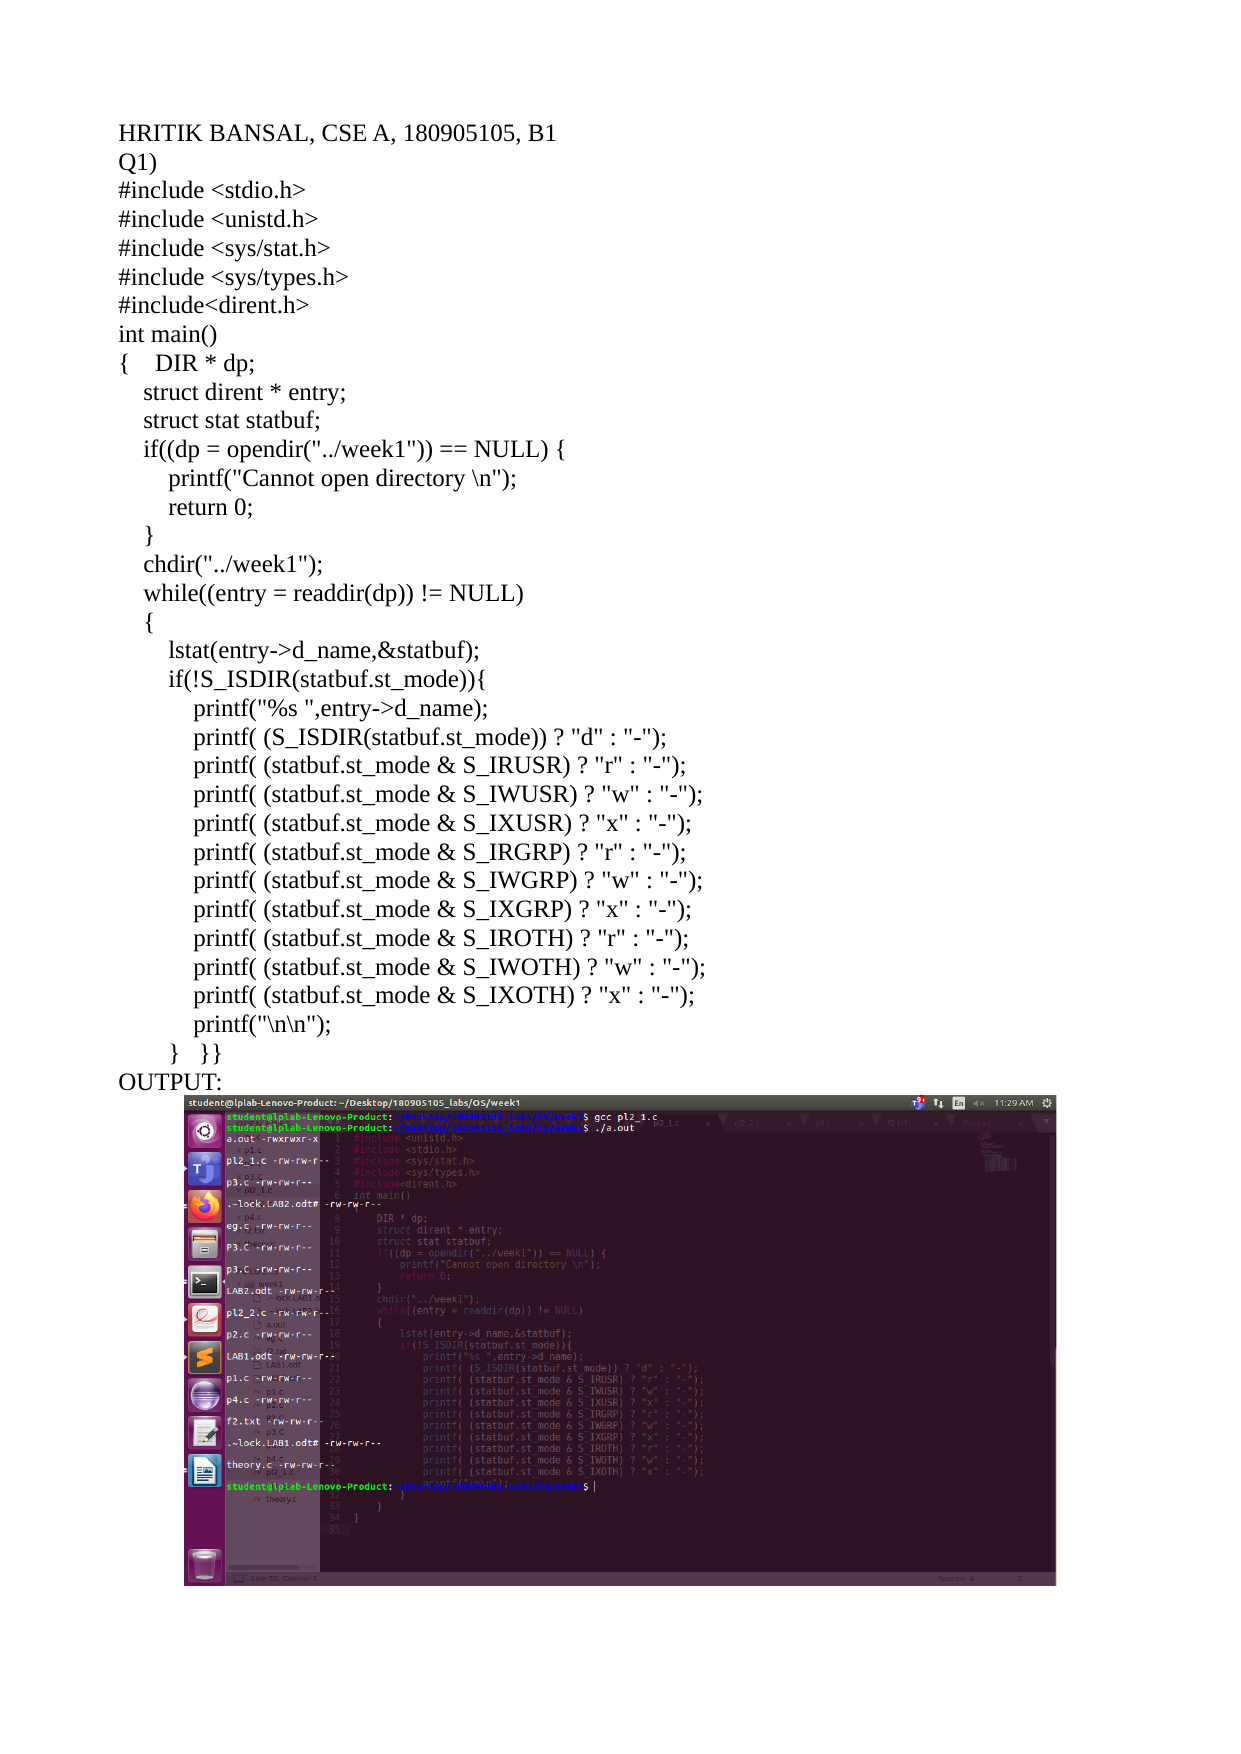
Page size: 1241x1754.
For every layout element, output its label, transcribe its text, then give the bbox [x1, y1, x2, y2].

text chdir("../week1"); [118, 549, 1122, 578]
text #include<dirent.h> [118, 291, 1122, 319]
text printf( (S_ISDIR(statbuf.st_mode)) ? "d" : "-"); [118, 722, 1122, 751]
text printf("Cannot open directory \n"); [118, 463, 1122, 492]
text printf( (statbuf.st_mode & S_IWOTH) ? "w" : "-"); [118, 952, 1122, 981]
text #include <sys/stat.h> [118, 233, 1122, 262]
text } }} [118, 1038, 1122, 1067]
text lstat(entry->d_name,&statbuf); [118, 636, 1122, 664]
text return 0; [118, 492, 1122, 521]
text printf( (statbuf.st_mode & S_IXOTH) ? "x" : "-"); [118, 981, 1122, 1009]
text struct stat statbuf; [118, 406, 1122, 434]
text if(!S_ISDIR(statbuf.st_mode)){ [118, 664, 1122, 693]
text #include <unistd.h> [118, 204, 1122, 233]
text printf( (statbuf.st_mode & S_IROTH) ? "r" : "-"); [118, 923, 1122, 952]
text { [118, 607, 1122, 636]
text printf( (statbuf.st_mode & S_IWGRP) ? "w" : "-"); [118, 866, 1122, 894]
text if((dp = opendir("../week1")) == NULL) { [118, 434, 1122, 463]
text printf("\n\n"); [118, 1009, 1122, 1038]
text { DIR * dp; [118, 348, 1122, 377]
text struct dirent * entry; [118, 377, 1122, 406]
picture [184, 1095, 1057, 1586]
text printf("%s ",entry->d_name); [118, 693, 1122, 722]
text printf( (statbuf.st_mode & S_IRUSR) ? "r" : "-"); [118, 751, 1122, 779]
text } [118, 521, 1122, 549]
text while((entry = readdir(dp)) != NULL) [118, 578, 1122, 607]
text #include <sys/types.h> [118, 262, 1122, 291]
text HRITIK BANSAL, CSE A, 180905105, B1 [118, 118, 1122, 147]
text #include <stdio.h> [118, 176, 1122, 204]
text printf( (statbuf.st_mode & S_IXUSR) ? "x" : "-"); [118, 808, 1122, 837]
text int main() [118, 319, 1122, 348]
text printf( (statbuf.st_mode & S_IWUSR) ? "w" : "-"); [118, 779, 1122, 808]
text printf( (statbuf.st_mode & S_IRGRP) ? "r" : "-"); [118, 837, 1122, 866]
text OUTPUT: [118, 1067, 1122, 1096]
text Q1) [118, 147, 1122, 176]
text printf( (statbuf.st_mode & S_IXGRP) ? "x" : "-"); [118, 894, 1122, 923]
